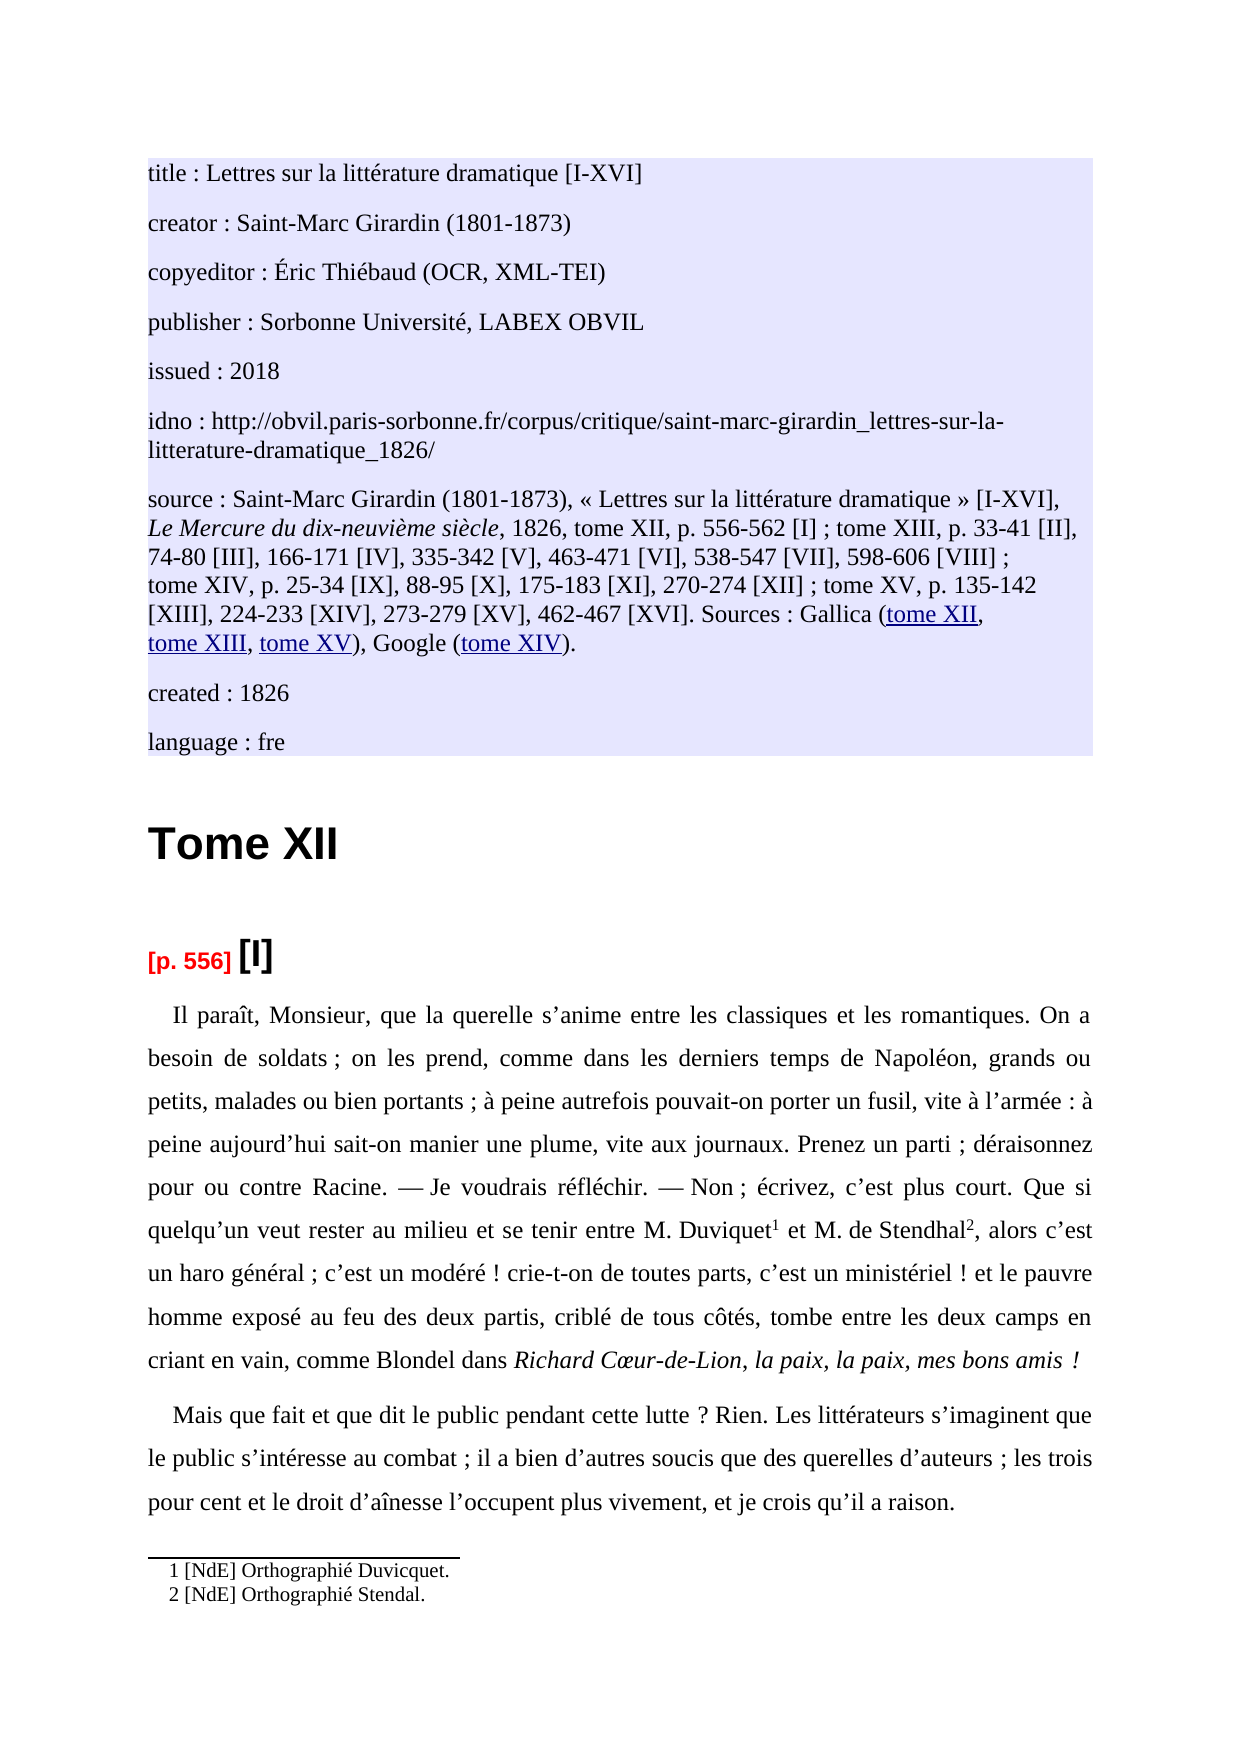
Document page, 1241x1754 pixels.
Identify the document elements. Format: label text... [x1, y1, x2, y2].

text issued : 2018 [148, 356, 1093, 385]
text [NdE] Orthographié Stendal. [148, 1582, 1093, 1606]
text created : 1826 [148, 678, 1093, 706]
text copyeditor : Éric Thiébaud (OCR, XML-TEI) [148, 257, 1093, 286]
text publisher : Sorbonne Université, LABEX OBVIL [148, 307, 1093, 336]
subtitle [p. 556] [I] [148, 932, 1093, 975]
text [NdE] Orthographié Duvicquet. [148, 1558, 1093, 1582]
text source : Saint-Marc Girardin (1801-1873), « Lettres sur la littérature dramatique » [I-XVI], Le Mercure du dix-neuvième siècle, 1826, tome XII, p. 556-562 [I] ; tome XIII, p. 33-41 [II], 74-80 [III], 166-171 [IV], 335-342 [V], 463-471 [VI], 538-547 [VII], 598-606 [VIII] ; tome XIV, p. 25-34 [IX], 88-95 [X], 175-183 [XI], 270-274 [XII] ; tome XV, p. 135-142 [XIII], 224-233 [XIV], 273-279 [XV], 462-467 [XVI]. Sources : Gallica (tome XII, tome XIII, tome XV), Google (tome XIV). [148, 484, 1093, 657]
text Il paraît, Monsieur, que la querelle s’anime entre les classiques et les romantiques. On a besoin de soldats ; on les prend, comme dans les derniers temps de Napoléon, grands ou petits, malades ou bien portants ; à peine autrefois pouvait-on porter un fusil, vite à l’armée : à peine aujourd’hui sait-on manier une plume, vite aux journaux. Prenez un parti ; déraisonnez pour ou contre Racine. — Je voudrais réfléchir. — Non ; écrivez, c’est plus court. Que si quelqu’un veut rester au milieu et se tenir entre M. Duviquet et M. de Stendhal, alors c’est un haro général ; c’est un modéré ! crie-t-on de toutes parts, c’est un ministériel ! et le pauvre homme exposé au feu des deux partis, criblé de tous côtés, tombe entre les deux camps en criant en vain, comme Blondel dans Richard Cœur-de-Lion, la paix, la paix, mes bons amis ! [148, 1000, 1093, 1373]
text title : Lettres sur la littérature dramatique [I-XVI] [148, 158, 1093, 187]
text Mais que fait et que dit le public pendant cette lutte ? Rien. Les littérateurs s’imaginent que le public s’intéresse au combat ; il a bien d’autres soucis que des querelles d’auteurs ; les trois pour cent et le droit d’aînesse l’occupent plus vivement, et je crois qu’il a raison. [148, 1400, 1093, 1515]
text idno : http://obvil.paris-sorbonne.fr/corpus/critique/saint-marc-girardin_lettres-sur-la-litterature-dramatique_1826/ [148, 406, 1093, 463]
subtitle Tome XII [148, 816, 1093, 869]
text language : fre [148, 727, 1093, 756]
text creator : Saint-Marc Girardin (1801-1873) [148, 208, 1093, 236]
